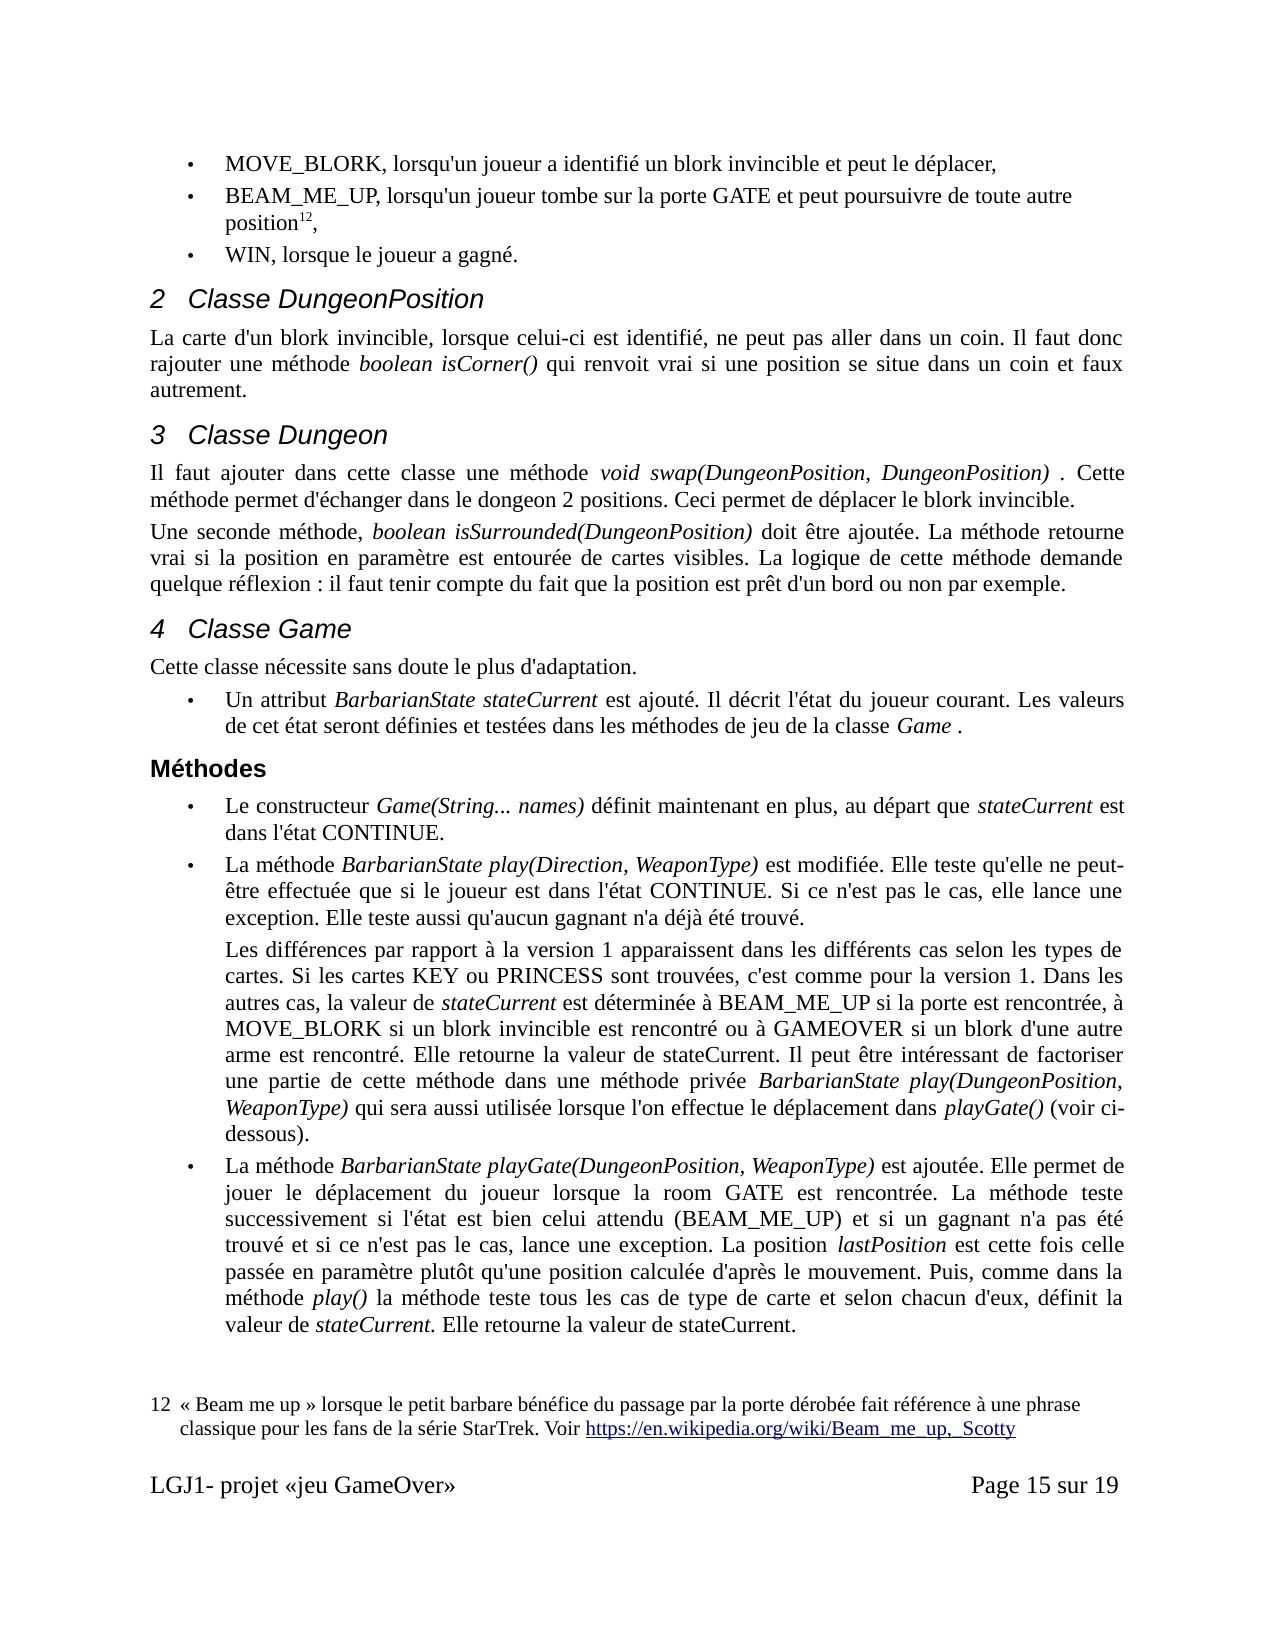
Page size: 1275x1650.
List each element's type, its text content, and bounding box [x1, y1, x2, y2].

list La méthode BarbarianState playGate(DungeonPosition, WeaponType) est ajoutée. Elle permet de jouer le déplacement du joueur lorsque la room GATE est rencontrée. La méthode teste successivement si l'état est bien celui attendu (BEAM_ME_UP) et si un gagnant n'a pas été trouvé et si ce n'est pas le cas, lance une exception. La position lastPosition est cette fois celle passée en paramètre plutôt qu'une position calculée d'après le mouvement. Puis, comme dans la méthode play() la méthode teste tous les cas de type de carte et selon chacun d'eux, définit la valeur de stateCurrent. Elle retourne la valeur de stateCurrent. [187, 1152, 1125, 1337]
subtitle Classe Dungeon [150, 419, 1125, 450]
subtitle Classe Game [150, 613, 1125, 644]
text Il faut ajouter dans cette classe une méthode void swap(DungeonPosition, DungeonPosition) . Cette méthode permet d'échanger dans le dongeon 2 positions. Ceci permet de déplacer le blork invincible. [150, 459, 1125, 512]
list Le constructeur Game(String... names) définit maintenant en plus, au départ que stateCurrent est dans l'état CONTINUE. [187, 792, 1125, 845]
text Cette classe nécessite sans doute le plus d'adaptation. [150, 653, 1125, 680]
subtitle Classe DungeonPosition [150, 283, 1125, 314]
list WIN, lorsque le joueur a gagné. [187, 241, 1125, 267]
text La carte d'un blork invincible, lorsque celui-ci est identifié, ne peut pas aller dans un coin. Il faut donc rajouter une méthode boolean isCorner() qui renvoit vrai si une position se situe dans un coin et faux autrement. [150, 324, 1125, 403]
list Les différences par rapport à la version 1 apparaissent dans les différents cas selon les types de cartes. Si les cartes KEY ou PRINCESS sont trouvées, c'est comme pour la version 1. Dans les autres cas, la valeur de stateCurrent est déterminée à BEAM_ME_UP si la porte est rencontrée, à MOVE_BLORK si un blork invincible est rencontré ou à GAMEOVER si un blork d'une autre arme est rencontré. Elle retourne la valeur de stateCurrent. Il peut être intéressant de factoriser une partie de cette méthode dans une méthode privée BarbarianState play(DungeonPosition, WeaponType) qui sera aussi utilisée lorsque l'on effectue le déplacement dans playGate() (voir ci-dessous). [187, 936, 1125, 1147]
list La méthode BarbarianState play(Direction, WeaponType) est modifiée. Elle teste qu'elle ne peut-être effectuée que si le joueur est dans l'état CONTINUE. Si ce n'est pas le cas, elle lance une exception. Elle teste aussi qu'aucun gagnant n'a déjà été trouvé. [187, 851, 1125, 930]
text Une seconde méthode, boolean isSurrounded(DungeonPosition) doit être ajoutée. La méthode retourne vrai si la position en paramètre est entourée de cartes visibles. La logique de cette méthode demande quelque réflexion : il faut tenir compte du fait que la position est prêt d'un bord ou non par exemple. [150, 518, 1125, 597]
subtitle Méthodes [150, 754, 1125, 783]
list Un attribut BarbarianState stateCurrent est ajouté. Il décrit l'état du joueur courant. Les valeurs de cet état seront définies et testées dans les méthodes de jeu de la classe Game . [187, 686, 1125, 738]
list BEAM_ME_UP, lorsqu'un joueur tombe sur la porte GATE et peut poursuivre de toute autre position, [187, 182, 1125, 235]
list « Beam me up » lorsque le petit barbare bénéfice du passage par la porte dérobée fait référence à une phrase classique pour les fans de la série StarTrek. Voir https://en.wikipedia.org/wiki/Beam_me_up,_Scotty [150, 1392, 1125, 1440]
list MOVE_BLORK, lorsqu'un joueur a identifié un blork invincible et peut le déplacer, [187, 150, 1125, 176]
